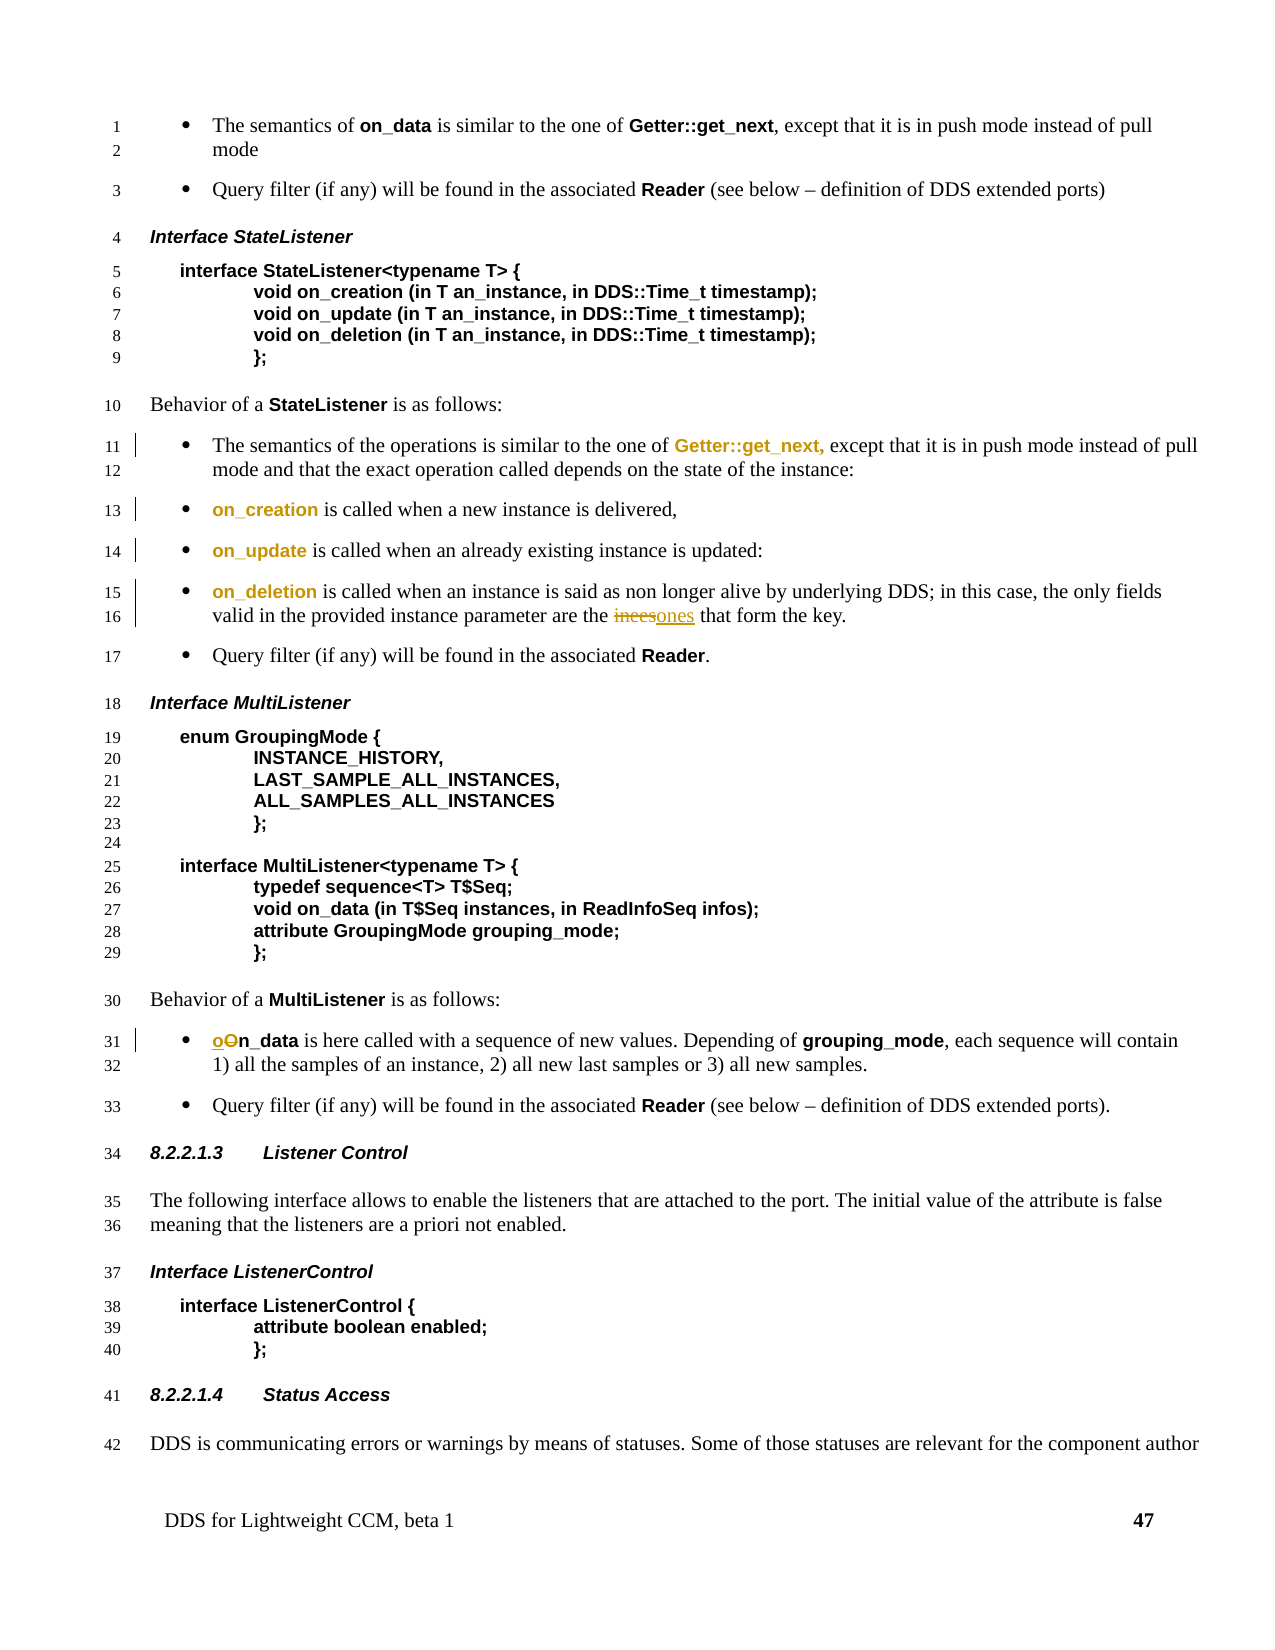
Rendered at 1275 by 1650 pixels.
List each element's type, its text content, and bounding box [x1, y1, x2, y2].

text INSTANCE_HISTORY, [179, 747, 1200, 768]
text DDS is communicating errors or warnings by means of statuses. Some of those statuses are relevant for the component author [150, 1430, 1200, 1454]
list Query filter (if any) will be found in the associated Reader (see below – definition of DDS extended ports). [182, 1093, 1200, 1117]
list on_creation is called when a new instance is delivered, [182, 497, 1200, 521]
subtitle Status Access [150, 1384, 1200, 1406]
text interface MultiListener<typename T> { [179, 855, 1200, 876]
subtitle Listener Control [150, 1142, 1200, 1163]
text interface StateListener<typename T> { [179, 259, 1200, 281]
text void on_deletion (in T an_instance, in DDS::Time_t timestamp); [179, 324, 1200, 346]
text interface ListenerControl { [179, 1294, 1200, 1316]
text enum GroupingMode { [179, 725, 1200, 747]
text attribute GroupingMode grouping_mode; [179, 919, 1200, 941]
list The semantics of the operations is similar to the one of Getter::get_next, except that it is in push mode instead of pull mode and that the exact operation called depends on the state of the instance: [182, 433, 1200, 481]
subtitle Interface ListenerControl [150, 1261, 1200, 1283]
list Query filter (if any) will be found in the associated Reader. [182, 643, 1200, 667]
text void on_update (in T an_instance, in DDS::Time_t timestamp); [179, 302, 1200, 324]
text The following interface allows to enable the listeners that are attached to the port. The initial value of the attribute is false meaning that the listeners are a priori not enabled. [150, 1188, 1200, 1236]
text }; [179, 812, 1200, 833]
text }; [179, 346, 1200, 367]
list The semantics of on_data is similar to the one of Getter::get_next, except that it is in push mode instead of pull mode [182, 112, 1200, 161]
list on_update is called when an already existing instance is updated: [182, 538, 1200, 562]
text Behavior of a MultiListener is as follows: [150, 987, 1200, 1011]
subtitle Interface StateListener [150, 226, 1200, 248]
text LAST_SAMPLE_ALL_INSTANCES, [179, 768, 1200, 790]
text void on_data (in T$Seq instances, in ReadInfoSeq infos); [179, 898, 1200, 919]
text ALL_SAMPLES_ALL_INSTANCES [179, 790, 1200, 812]
text attribute boolean enabled; [179, 1316, 1200, 1337]
text }; [179, 941, 1200, 963]
text }; [179, 1337, 1200, 1359]
list on_data is here called with a sequence of new values. Depending of grouping_mode, each sequence will contain 1) all the samples of an instance, 2) all new last samples or 3) all new samples. [182, 1028, 1200, 1076]
list on_deletion is called when an instance is said as non longer alive by underlying DDS; in this case, the only fields valid in the provided instance parameter are the ones that form the key. [182, 578, 1200, 627]
text Behavior of a StateListener is as follows: [150, 392, 1200, 416]
subtitle Interface MultiListener [150, 692, 1200, 714]
text void on_creation (in T an_instance, in DDS::Time_t timestamp); [179, 281, 1200, 302]
text typedef sequence<T> T$Seq; [179, 876, 1200, 898]
list Query filter (if any) will be found in the associated Reader (see below – definition of DDS extended ports) [182, 177, 1200, 201]
